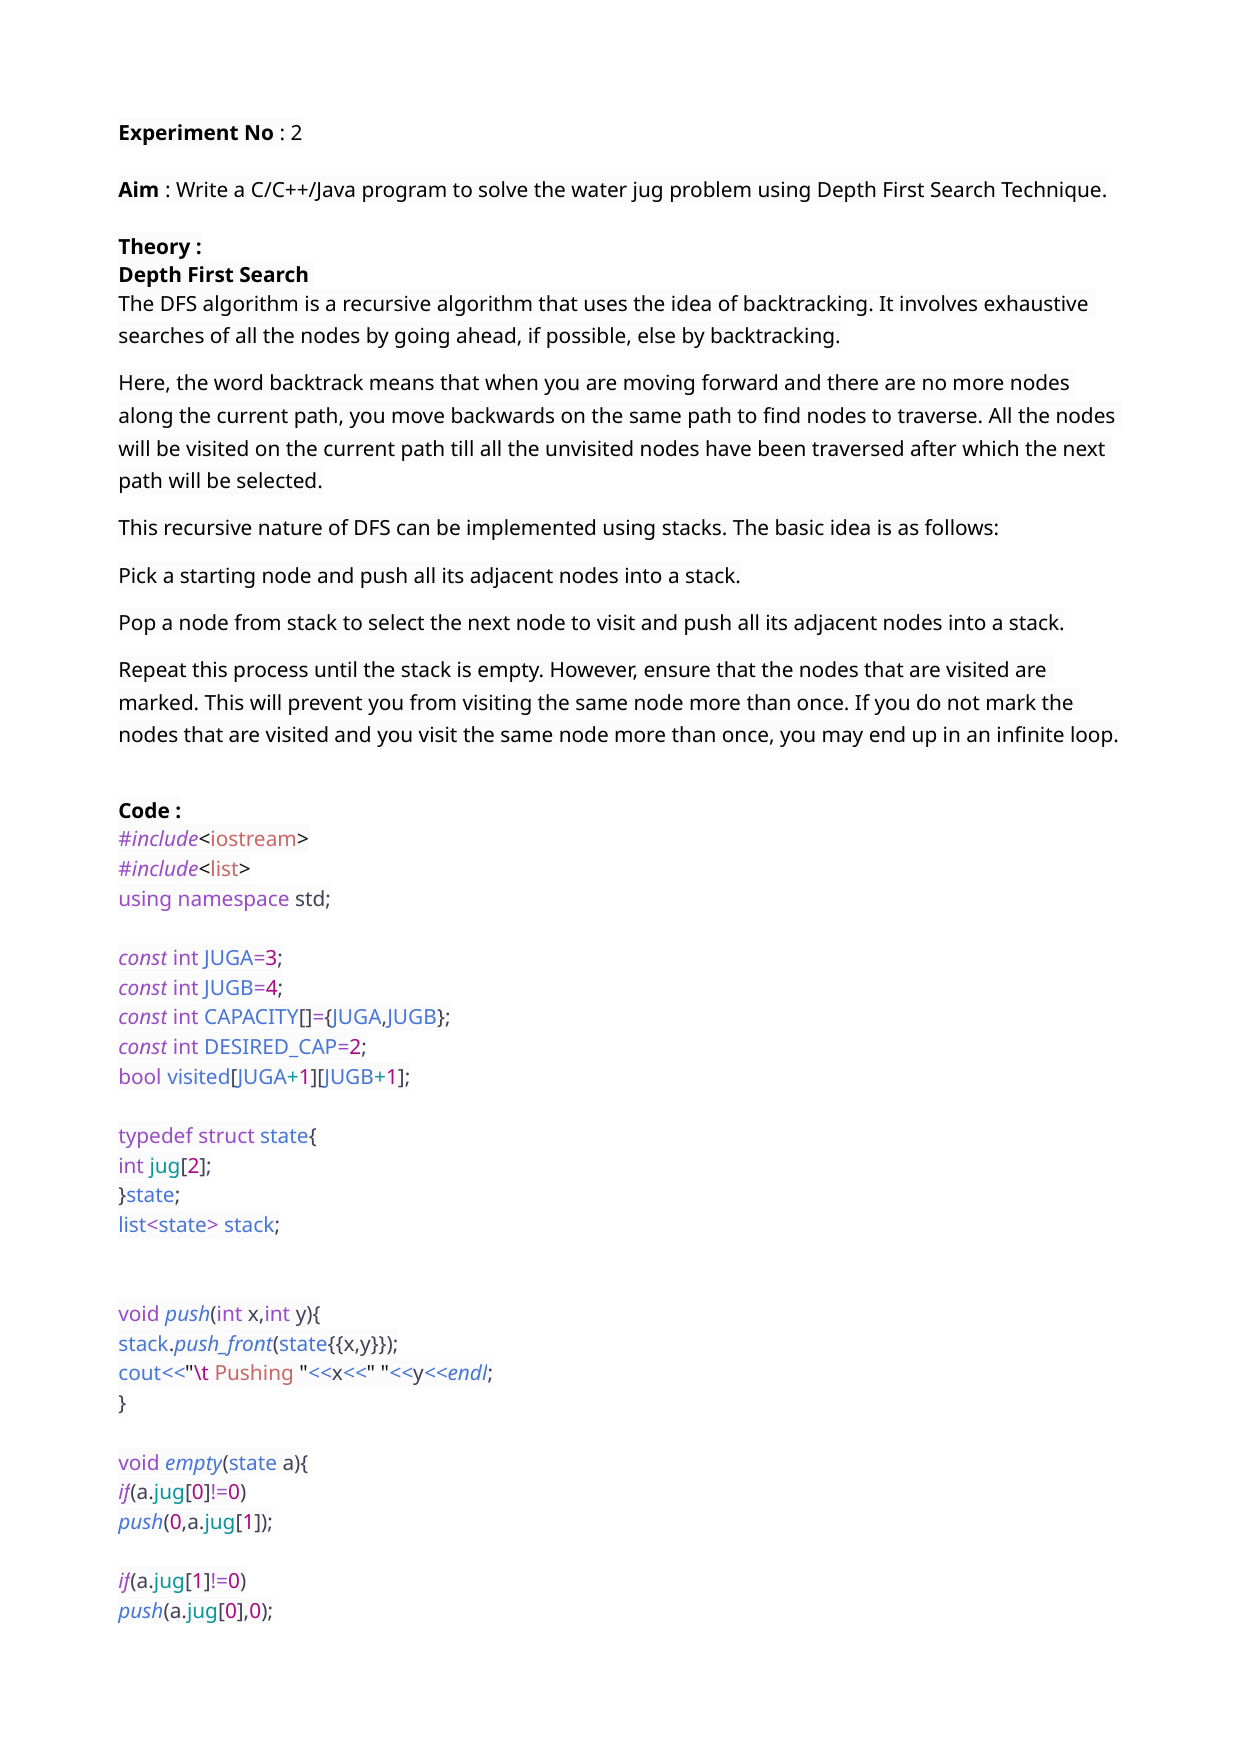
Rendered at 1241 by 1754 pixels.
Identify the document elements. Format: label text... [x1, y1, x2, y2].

text Depth First Search [118, 260, 1122, 289]
text push(a.jug[0],0); [118, 1595, 1122, 1624]
text Theory : [118, 232, 1122, 260]
text stack.push_front(state{{x,y}}); [118, 1328, 1122, 1357]
text if(a.jug[0]!=0) [118, 1476, 1122, 1506]
text Here, the word backtrack means that when you are moving forward and there are no more nodes along the current path, you move backwards on the same path to find nodes to traverse. All the nodes will be visited on the current path till all the unvisited nodes have been traversed after which the next path will be selected. [118, 368, 1122, 495]
text Code : [118, 796, 1122, 824]
text This recursive nature of DFS can be implemented using stacks. The basic idea is as follows: [118, 513, 1122, 542]
text void empty(state a){ [118, 1446, 1122, 1476]
text Pop a node from stack to select the next node to visit and push all its adjacent nodes into a stack. [118, 608, 1122, 636]
text #include<iostream> [118, 824, 1122, 853]
text #include<list> [118, 853, 1122, 882]
text The DFS algorithm is a recursive algorithm that uses the idea of backtracking. It involves exhaustive searches of all the nodes by going ahead, if possible, else by backtracking. [118, 289, 1122, 350]
text }state; [118, 1179, 1122, 1209]
text list<state> stack; [118, 1209, 1122, 1239]
text push(0,a.jug[1]); [118, 1506, 1122, 1535]
text bool visited[JUGA+1][JUGB+1]; [118, 1061, 1122, 1090]
text if(a.jug[1]!=0) [118, 1565, 1122, 1595]
text cout<<"\t Pushing "<<x<<" "<<y<<endl; [118, 1357, 1122, 1387]
text const int DESIRED_CAP=2; [118, 1031, 1122, 1061]
text const int JUGB=4; [118, 972, 1122, 1001]
text } [118, 1387, 1122, 1417]
text Pick a starting node and push all its adjacent nodes into a stack. [118, 561, 1122, 589]
text Experiment No : 2 [118, 118, 1122, 147]
text Repeat this process until the stack is empty. However, ensure that the nodes that are visited are marked. This will prevent you from visiting the same node more than once. If you do not mark the nodes that are visited and you visit the same node more than once, you may end up in an infinite loop. [118, 655, 1122, 749]
text const int JUGA=3; [118, 942, 1122, 972]
text const int CAPACITY[]={JUGA,JUGB}; [118, 1001, 1122, 1031]
text Aim : Write a C/C++/Java program to solve the water jug problem using Depth First Search Technique. [118, 175, 1122, 203]
text int jug[2]; [118, 1150, 1122, 1179]
text typedef struct state{ [118, 1120, 1122, 1150]
text using namespace std; [118, 882, 1122, 912]
text void push(int x,int y){ [118, 1298, 1122, 1328]
